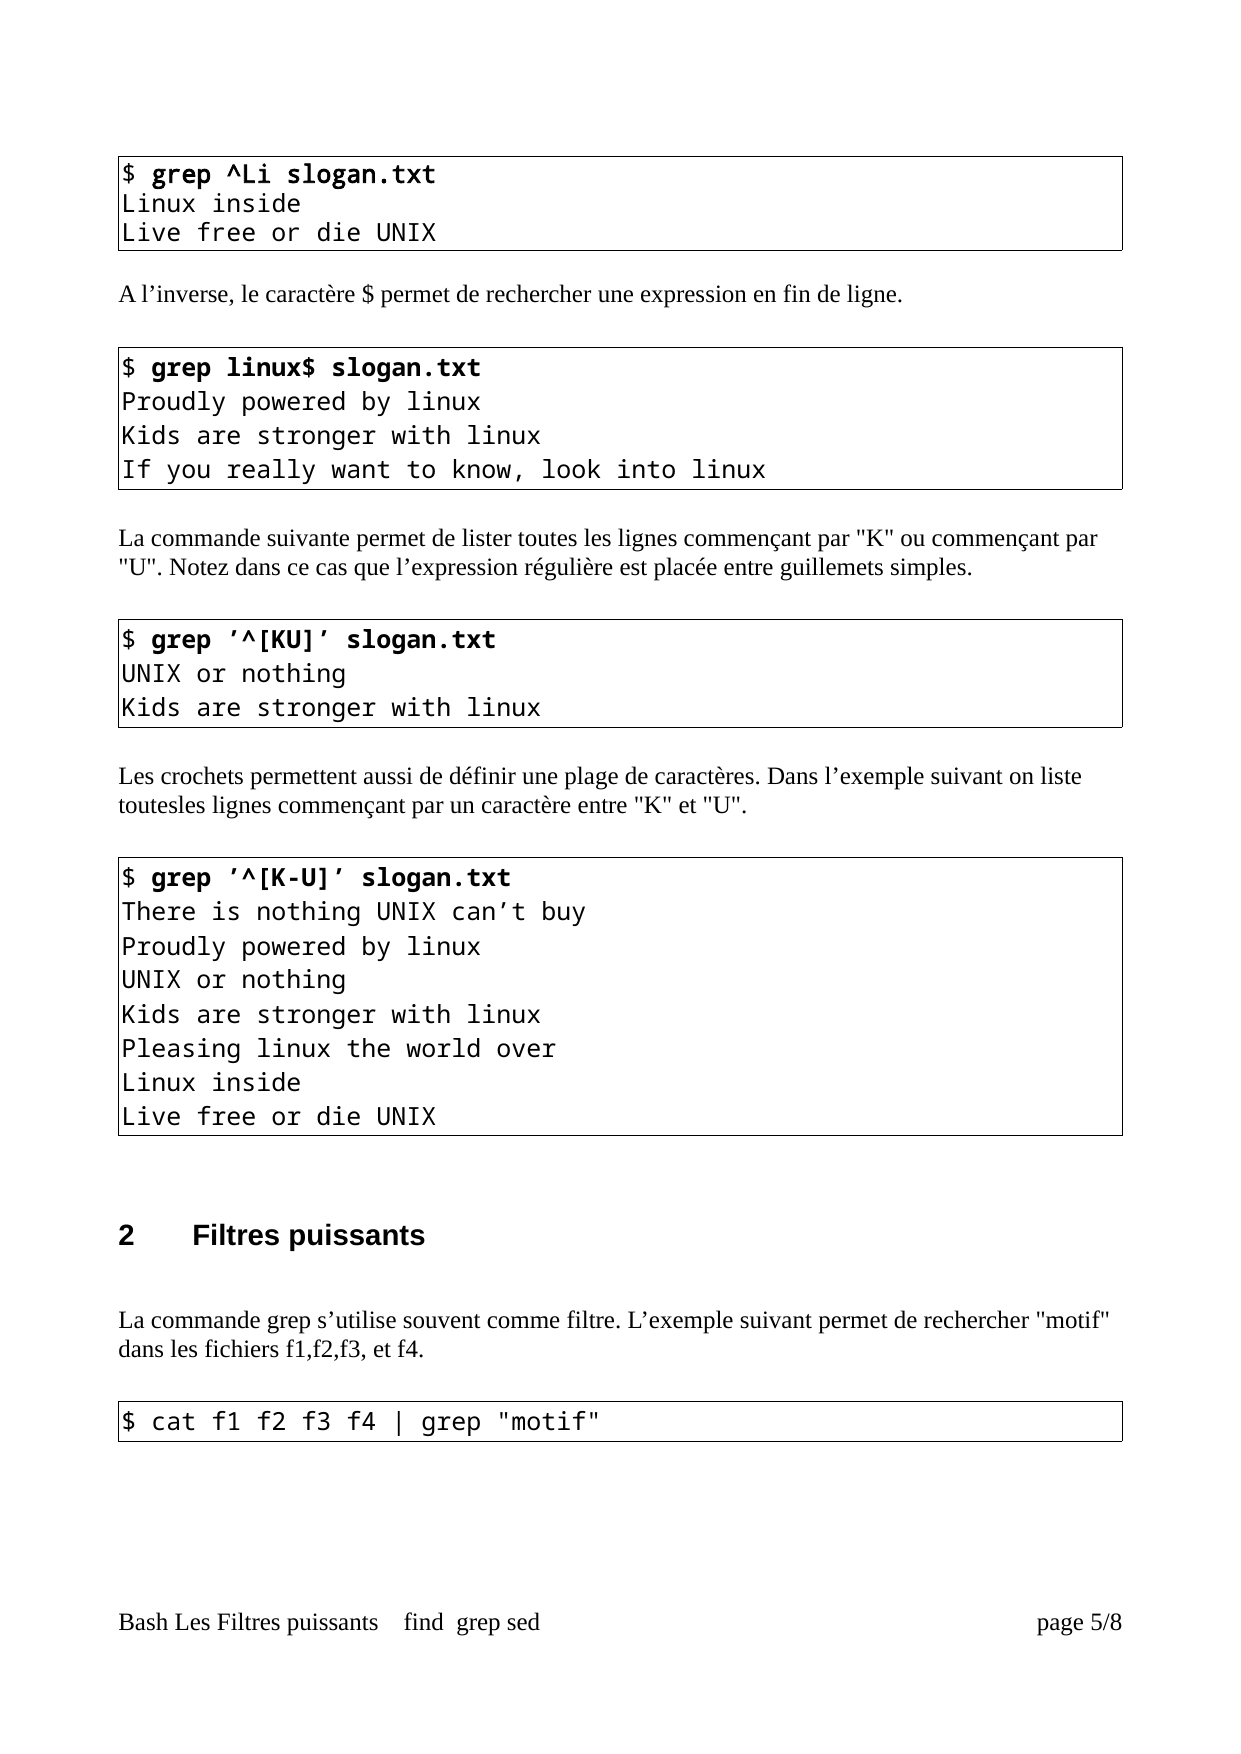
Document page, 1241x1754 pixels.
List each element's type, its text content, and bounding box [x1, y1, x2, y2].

text Linux inside [119, 1061, 1122, 1095]
text Kids are stronger with linux [119, 687, 1122, 727]
text Proudly powered by linux [119, 925, 1122, 959]
text Linux inside [119, 186, 1122, 215]
text $ grep linux$ slogan.txt [119, 348, 1122, 381]
text Les crochets permettent aussi de définir une plage de caractères. Dans l’exemple suivant on liste toutesles lignes commençant par un caractère entre "K" et "U". [118, 761, 1122, 819]
text La commande suivante permet de lister toutes les lignes commençant par "K" ou commençant par "U". Notez dans ce cas que l’expression régulière est placée entre guillemets simples. [118, 523, 1122, 581]
text Live free or die UNIX [119, 215, 1122, 250]
text UNIX or nothing [119, 653, 1122, 687]
text La commande grep s’utilise souvent comme filtre. L’exemple suivant permet de rechercher "motif" dans les fichiers f1,f2,f3, et f4. [118, 1305, 1122, 1362]
text $ grep ’^[K-U]’ slogan.txt [119, 858, 1122, 891]
subtitle Filtres puissants [118, 1218, 1122, 1252]
text Proudly powered by linux [119, 381, 1122, 415]
text Kids are stronger with linux [119, 993, 1122, 1027]
text $ grep ’^[KU]’ slogan.txt [119, 620, 1122, 653]
text Kids are stronger with linux [119, 415, 1122, 449]
text If you really want to know, look into linux [119, 449, 1122, 489]
text UNIX or nothing [119, 959, 1122, 993]
text Live free or die UNIX [119, 1095, 1122, 1135]
text A l’inverse, le caractère $ permet de rechercher une expression en fin de ligne. [118, 279, 1122, 308]
text There is nothing UNIX can’t buy [119, 891, 1122, 925]
text Pleasing linux the world over [119, 1027, 1122, 1061]
text $ cat f1 f2 f3 f4 | grep "motif" [119, 1402, 1122, 1441]
text $ grep ^Li slogan.txt [119, 157, 1122, 186]
